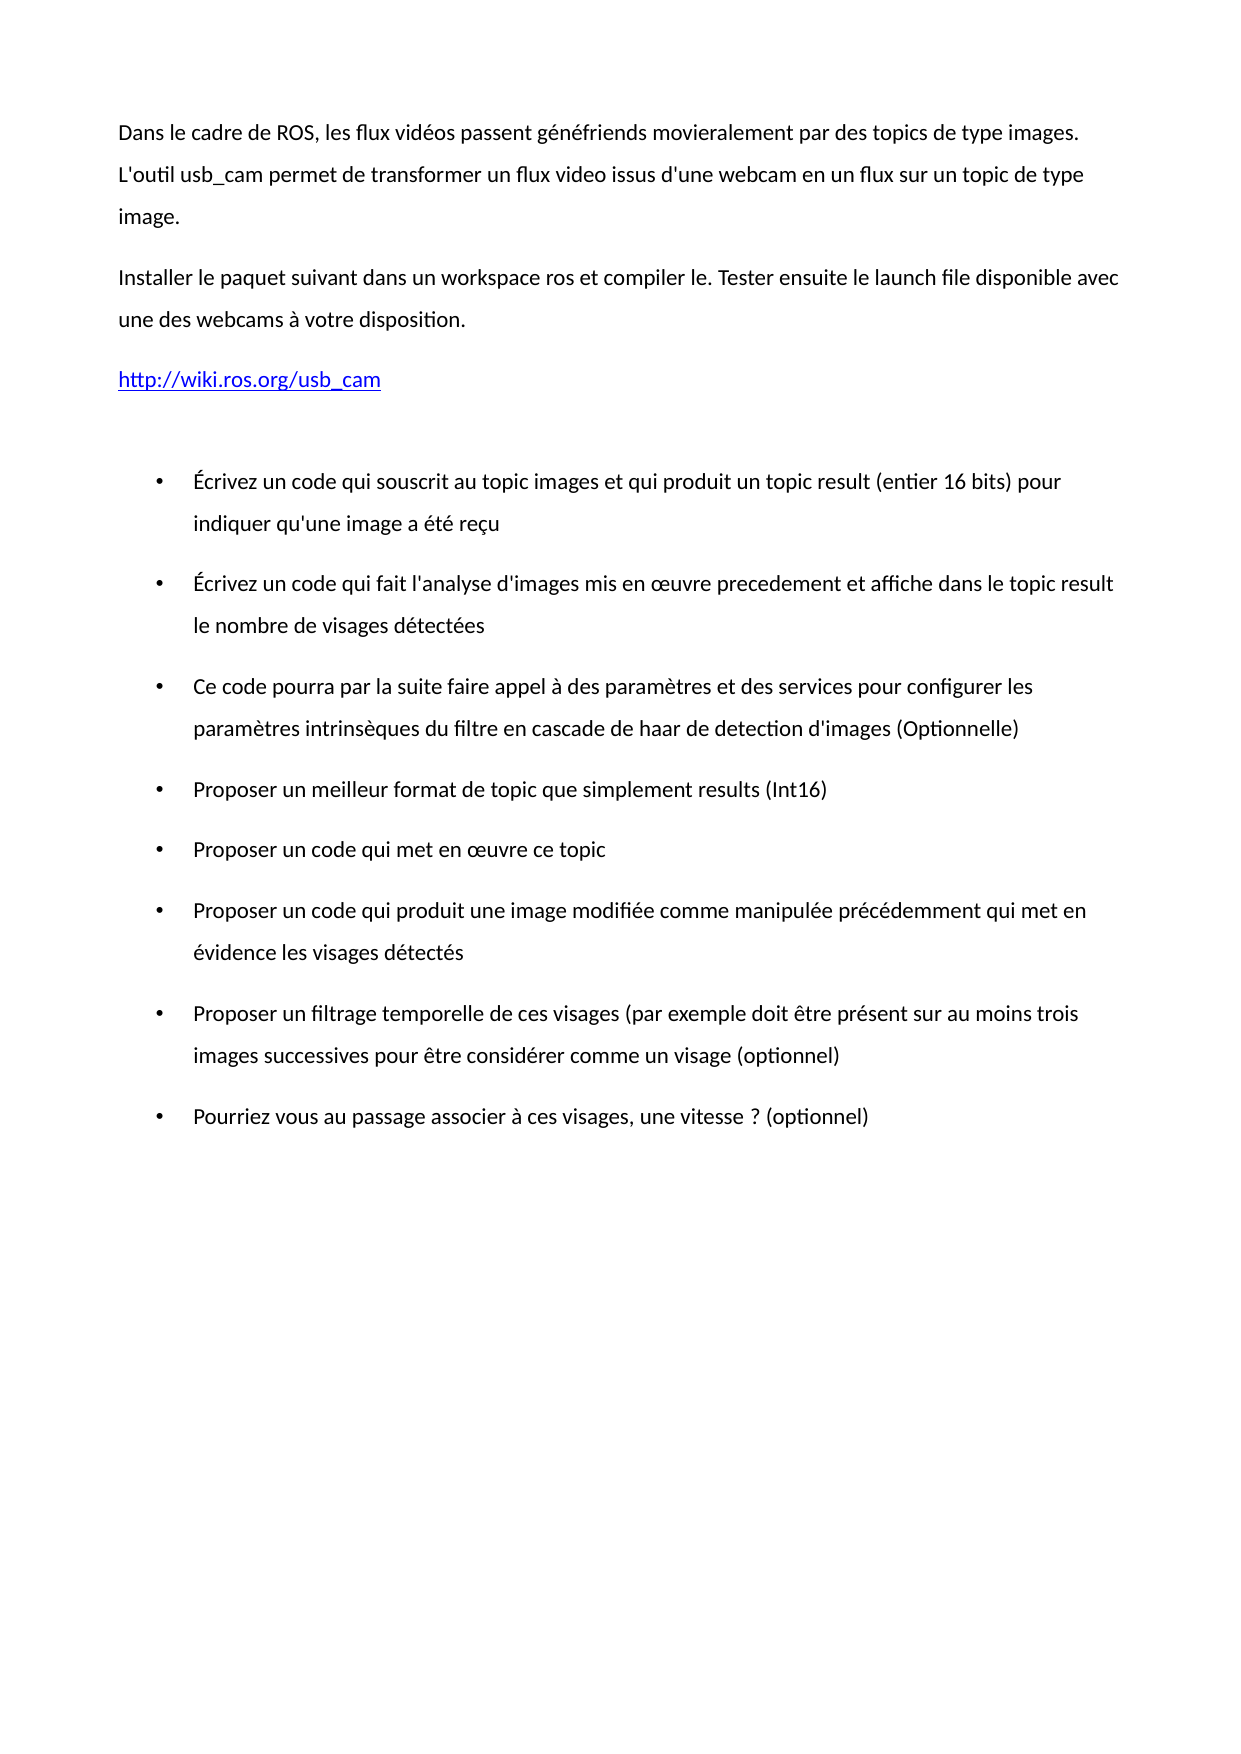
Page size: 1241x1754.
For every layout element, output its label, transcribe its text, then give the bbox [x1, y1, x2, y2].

text Dans le cadre de ROS, les flux vidéos passent généfriends movieralement par des topics de type images. L'outil usb_cam permet de transformer un flux video issus d'une webcam en un flux sur un topic de type image. [118, 118, 1122, 230]
text http://wiki.ros.org/usb_cam [118, 366, 1122, 393]
list Écrivez un code qui souscrit au topic images et qui produit un topic result (entier 16 bits) pour indiquer qu'une image a été reçu [156, 467, 1122, 537]
text Installer le paquet suivant dans un workspace ros et compiler le. Tester ensuite le launch file disponible avec une des webcams à votre disposition. [118, 263, 1122, 333]
list Proposer un code qui produit une image modifiée comme manipulée précédemment qui met en évidence les visages détectés [156, 896, 1122, 966]
list Proposer un filtrage temporelle de ces visages (par exemple doit être présent sur au moins trois images successives pour être considérer comme un visage (optionnel) [156, 999, 1122, 1069]
list Proposer un meilleur format de topic que simplement results (Int16) [156, 775, 1122, 803]
list Ce code pourra par la suite faire appel à des paramètres et des services pour configurer les paramètres intrinsèques du filtre en cascade de haar de detection d'images (Optionnelle) [156, 672, 1122, 742]
list Écrivez un code qui fait l'analyse d'images mis en œuvre precedement et affiche dans le topic result le nombre de visages détectées [156, 569, 1122, 639]
list Proposer un code qui met en œuvre ce topic [156, 836, 1122, 864]
list Pourriez vous au passage associer à ces visages, une vitesse ? (optionnel) [156, 1102, 1122, 1130]
